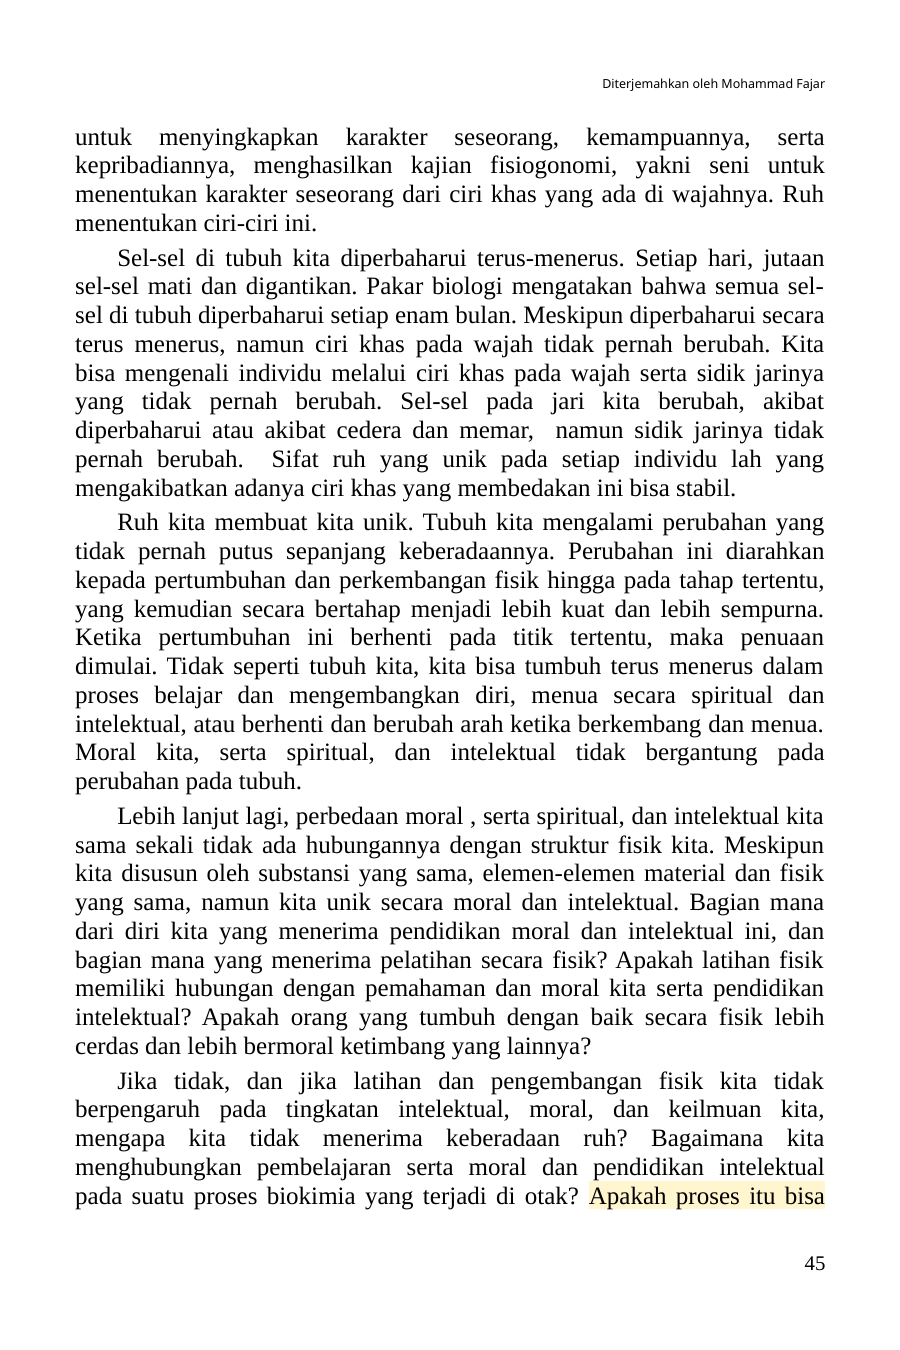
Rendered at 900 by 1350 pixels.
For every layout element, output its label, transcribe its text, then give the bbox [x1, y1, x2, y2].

text untuk menyingkapkan karakter seseorang, kemampuannya, serta kepribadiannya, menghasilkan kajian fisiogonomi, yakni seni untuk menentukan karakter seseorang dari ciri khas yang ada di wajahnya. Ruh menentukan ciri-ciri ini. [75, 122, 825, 237]
text Ruh kita membuat kita unik. Tubuh kita mengalami perubahan yang tidak pernah putus sepanjang keberadaannya. Perubahan ini diarahkan kepada pertumbuhan dan perkembangan fisik hingga pada tahap tertentu, yang kemudian secara bertahap menjadi lebih kuat dan lebih sempurna. Ketika pertumbuhan ini berhenti pada titik tertentu, maka penuaan dimulai. Tidak seperti tubuh kita, kita bisa tumbuh terus menerus dalam proses belajar dan mengembangkan diri, menua secara spiritual dan intelektual, atau berhenti dan berubah arah ketika berkembang dan menua. Moral kita, serta spiritual, dan intelektual tidak bergantung pada perubahan pada tubuh. [75, 507, 825, 795]
text Jika tidak, dan jika latihan dan pengembangan fisik kita tidak berpengaruh pada tingkatan intelektual, moral, dan keilmuan kita, mengapa kita tidak menerima keberadaan ruh? Bagaimana kita menghubungkan pembelajaran serta moral dan pendidikan intelektual pada suatu proses biokimia yang terjadi di otak? Apakah proses itu bisa [75, 1066, 825, 1209]
text Lebih lanjut lagi, perbedaan moral , serta spiritual, dan intelektual kita sama sekali tidak ada hubungannya dengan struktur fisik kita. Meskipun kita disusun oleh substansi yang sama, elemen-elemen material dan fisik yang sama, namun kita unik secara moral dan intelektual. Bagian mana dari diri kita yang menerima pendidikan moral dan intelektual ini, dan bagian mana yang menerima pelatihan secara fisik? Apakah latihan fisik memiliki hubungan dengan pemahaman dan moral kita serta pendidikan intelektual? Apakah orang yang tumbuh dengan baik secara fisik lebih cerdas dan lebih bermoral ketimbang yang lainnya? [75, 801, 825, 1060]
text Sel-sel di tubuh kita diperbaharui terus-menerus. Setiap hari, jutaan sel-sel mati dan digantikan. Pakar biologi mengatakan bahwa semua sel-sel di tubuh diperbaharui setiap enam bulan. Meskipun diperbaharui secara terus menerus, namun ciri khas pada wajah tidak pernah berubah. Kita bisa mengenali individu melalui ciri khas pada wajah serta sidik jarinya yang tidak pernah berubah. Sel-sel pada jari kita berubah, akibat diperbaharui atau akibat cedera dan memar, namun sidik jarinya tidak pernah berubah. Sifat ruh yang unik pada setiap individu lah yang mengakibatkan adanya ciri khas yang membedakan ini bisa stabil. [75, 243, 825, 501]
